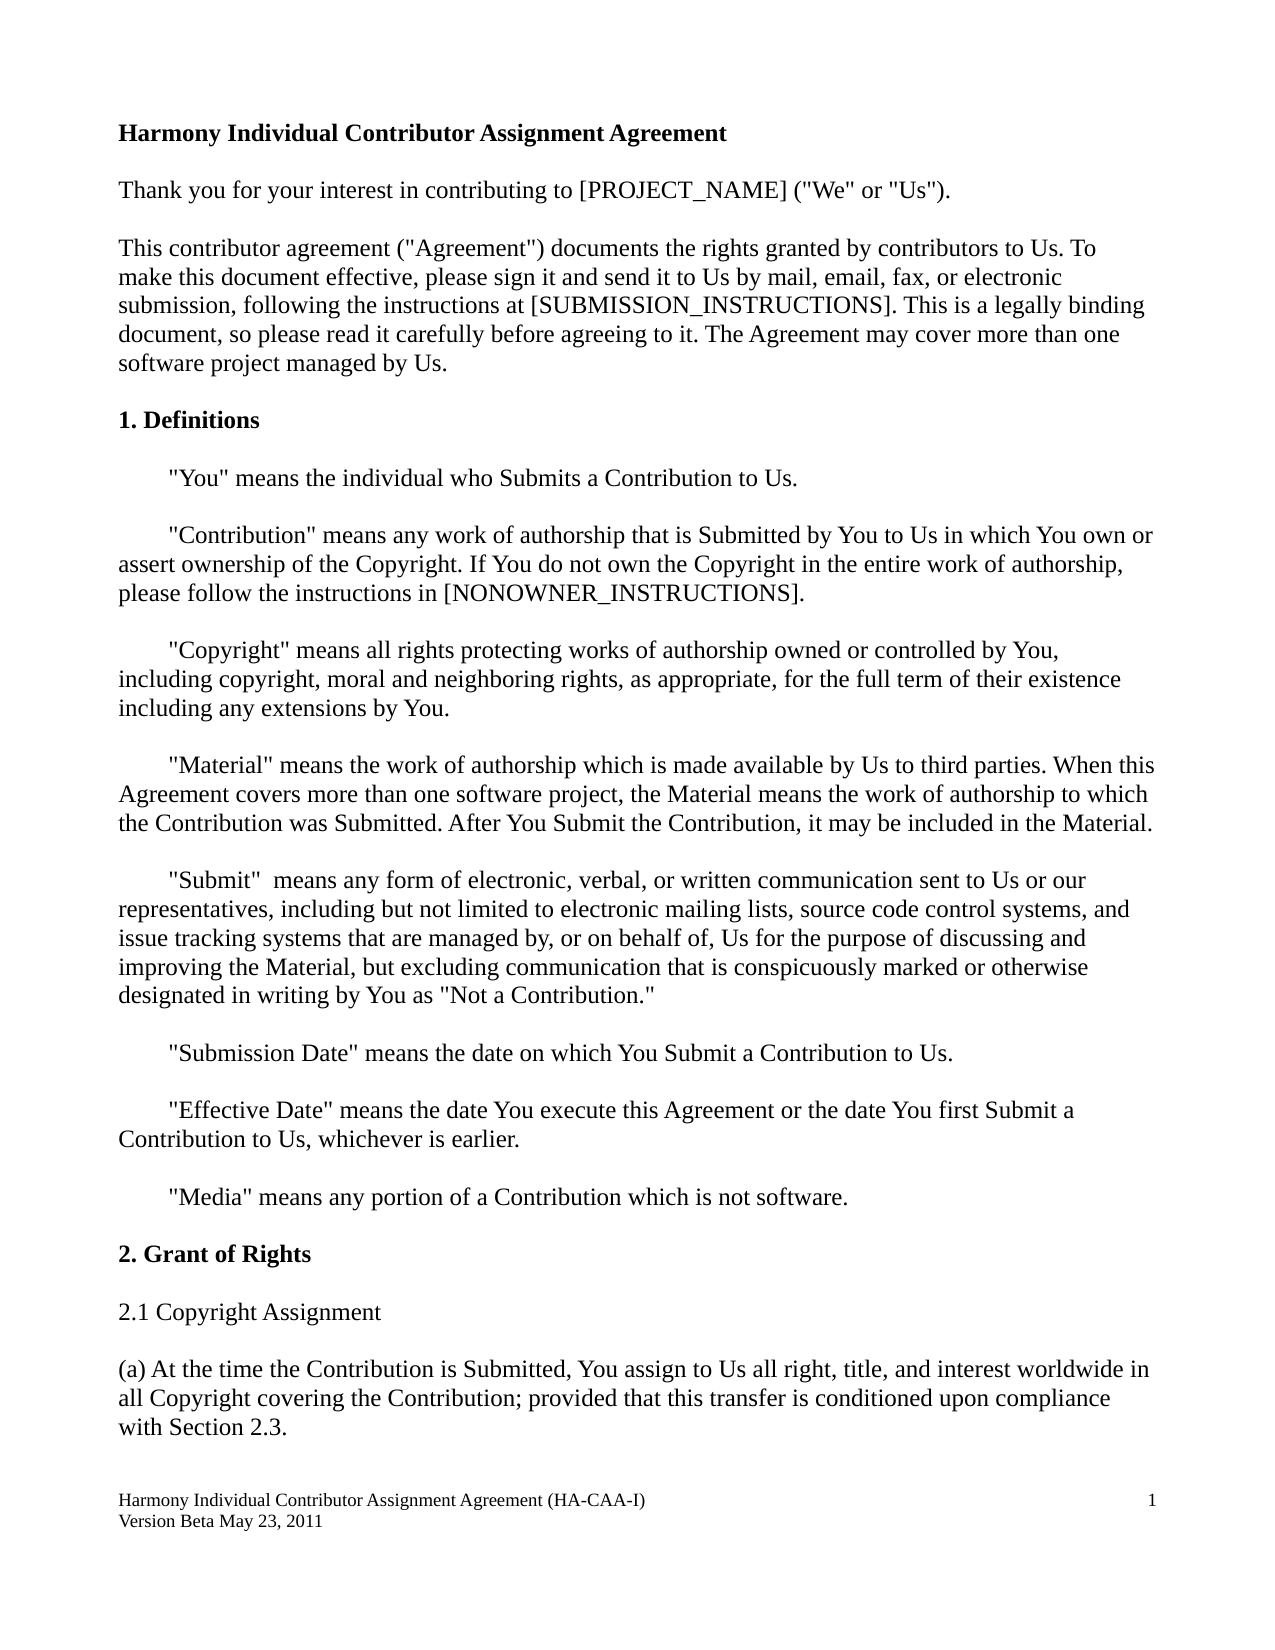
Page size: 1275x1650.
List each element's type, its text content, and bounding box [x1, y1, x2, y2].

text "Submission Date" means the date on which You Submit a Contribution to Us. [118, 1038, 1157, 1067]
text 1. Definitions [118, 406, 1157, 434]
text 2.1 Copyright Assignment [118, 1297, 1157, 1326]
text "Submit" means any form of electronic, verbal, or written communication sent to Us or our representatives, including but not limited to electronic mailing lists, source code control systems, and issue tracking systems that are managed by, or on behalf of, Us for the purpose of discussing and improving the Material, but excluding communication that is conspicuously marked or otherwise designated in writing by You as "Not a Contribution." [118, 866, 1157, 1009]
text "You" means the individual who Submits a Contribution to Us. [118, 463, 1157, 492]
text 2. Grant of Rights [118, 1239, 1157, 1268]
text "Effective Date" means the date You execute this Agreement or the date You first Submit a Contribution to Us, whichever is earlier. [118, 1096, 1157, 1153]
text This contributor agreement ("Agreement") documents the rights granted by contributors to Us. To make this document effective, please sign it and send it to Us by mail, email, fax, or electronic submission, following the instructions at [SUBMISSION_INSTRUCTIONS]. This is a legally binding document, so please read it carefully before agreeing to it. The Agreement may cover more than one software project managed by Us. [118, 233, 1157, 377]
text (a) At the time the Contribution is Submitted, You assign to Us all right, title, and interest worldwide in all Copyright covering the Contribution; provided that this transfer is conditioned upon compliance with Section 2.3. [118, 1354, 1157, 1441]
text "Copyright" means all rights protecting works of authorship owned or controlled by You, including copyright, moral and neighboring rights, as appropriate, for the full term of their existence including any extensions by You. [118, 636, 1157, 722]
text Thank you for your interest in contributing to [PROJECT_NAME] ("We" or "Us"). [118, 176, 1157, 204]
text "Media" means any portion of a Contribution which is not software. [118, 1182, 1157, 1211]
text "Contribution" means any work of authorship that is Submitted by You to Us in which You own or assert ownership of the Copyright. If You do not own the Copyright in the entire work of authorship, please follow the instructions in [NONOWNER_INSTRUCTIONS]. [118, 521, 1157, 607]
text "Material" means the work of authorship which is made available by Us to third parties. When this Agreement covers more than one software project, the Material means the work of authorship to which the Contribution was Submitted. After You Submit the Contribution, it may be included in the Material. [118, 751, 1157, 837]
text Harmony Individual Contributor Assignment Agreement [118, 118, 1157, 147]
